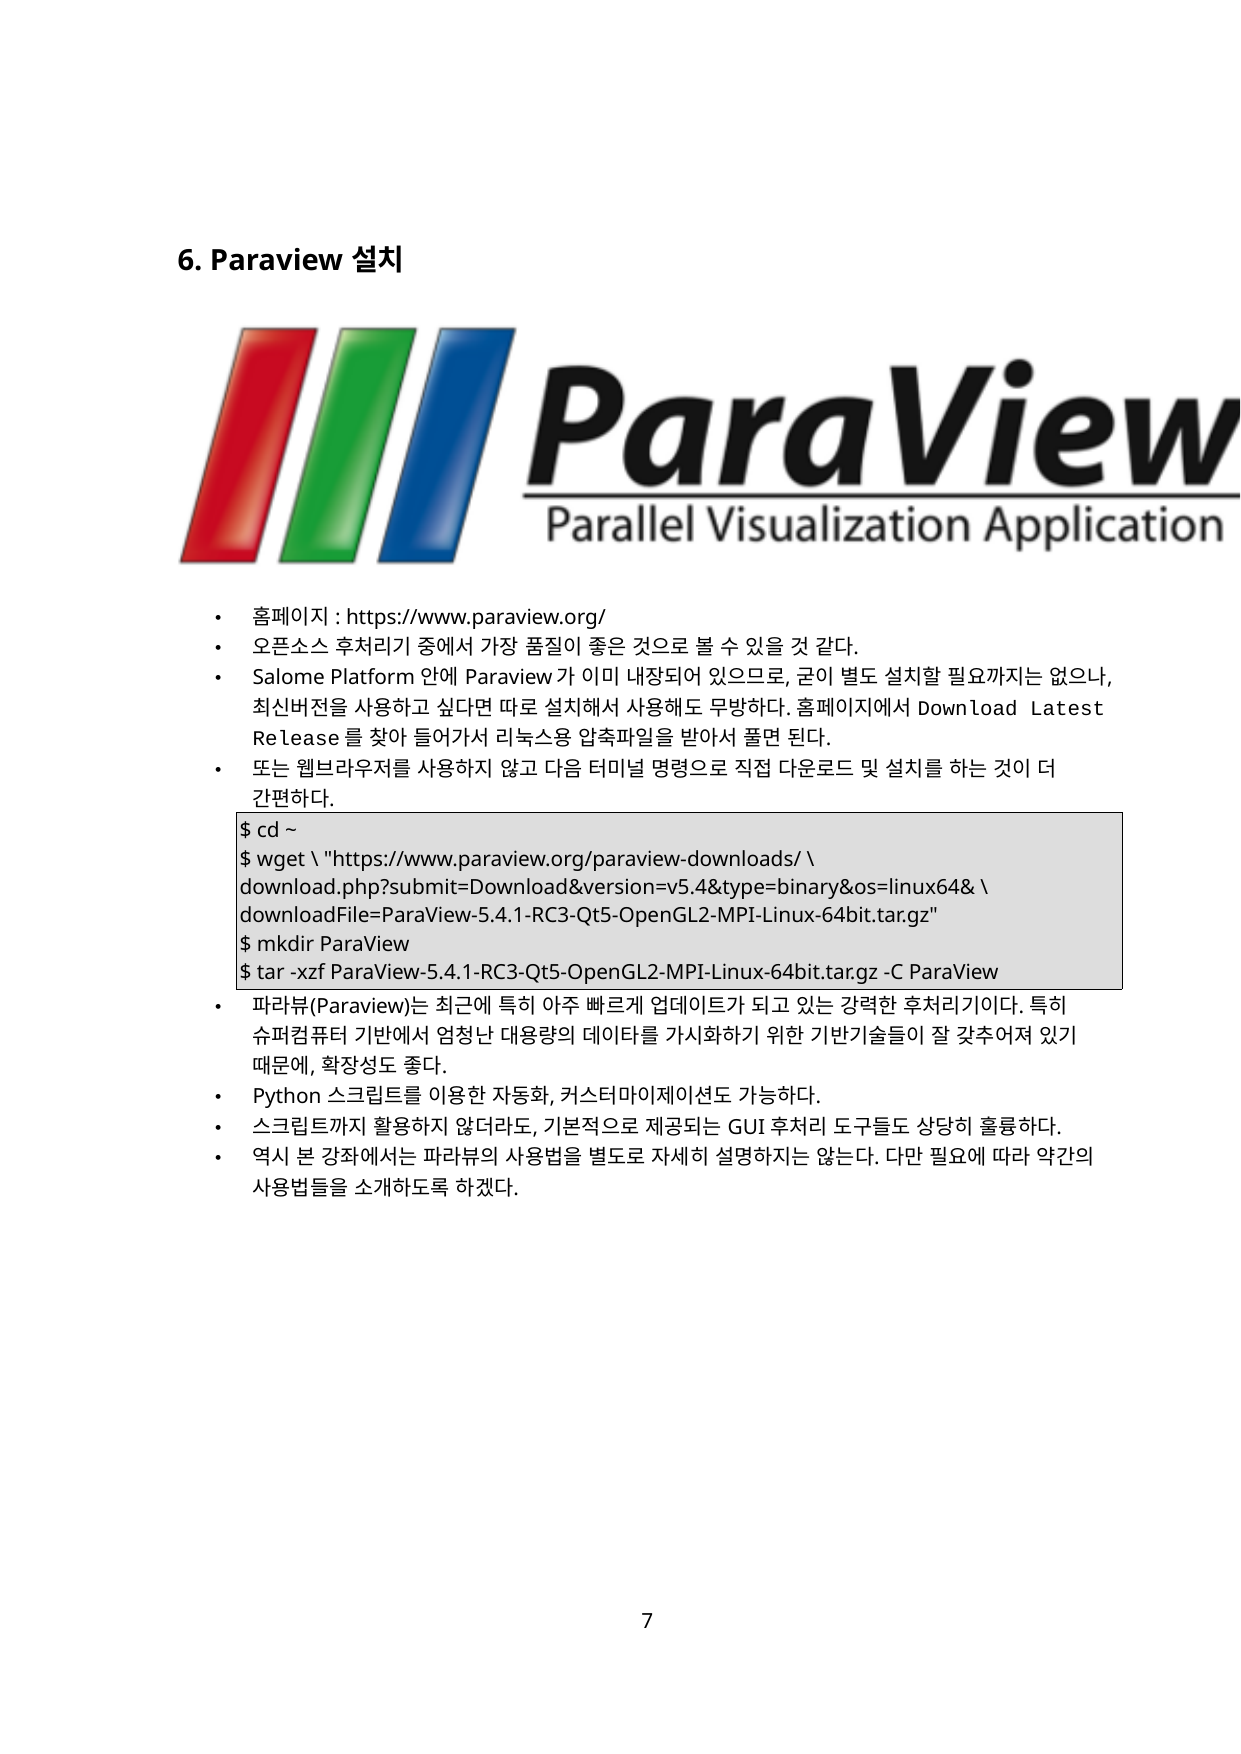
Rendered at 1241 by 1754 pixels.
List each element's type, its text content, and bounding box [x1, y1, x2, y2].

text $ tar -xzf ParaView-5.4.1-RC3-Qt5-OpenGL2-MPI-Linux-64bit.tar.gz -C ParaView [237, 954, 1122, 989]
list Python 스크립트를 이용한 자동화, 커스터마이제이션도 가능하다. [215, 1080, 1122, 1110]
text $ cd ~ [237, 813, 1122, 841]
text download.php?submit=Download&version=v5.4&type=binary&os=linux64& \ [237, 869, 1122, 898]
text $ wget \ "https://www.paraview.org/paraview-downloads/ \ [237, 841, 1122, 869]
list 역시 본 강좌에서는 파라뷰의 사용법을 별도로 자세히 설명하지는 않는다. 다만 필요에 따라 약간의 사용법들을 소개하도록 하겠다. [215, 1140, 1122, 1201]
list 홈페이지 : https://www.paraview.org/ [215, 600, 1122, 630]
list 파라뷰(Paraview)는 최근에 특히 아주 빠르게 업데이트가 되고 있는 강력한 후처리기이다. 특히 슈퍼컴퓨터 기반에서 엄청난 대용량의 데이타를 가시화하기 위한 기반기술들이 잘 갖추어져 있기 때문에, 확장성도 좋다. [215, 989, 1122, 1080]
subtitle 6. Paraview 설치 [177, 236, 1122, 278]
list 오픈소스 후처리기 중에서 가장 품질이 좋은 것으로 볼 수 있을 것 같다. [215, 630, 1122, 661]
picture [177, 320, 1241, 571]
list Salome Platform 안에 Paraview가 이미 내장되어 있으므로, 굳이 별도 설치할 필요까지는 없으나, 최신버전을 사용하고 싶다면 따로 설치해서 사용해도 무방하다. 홈페이지에서 Download Latest Release를 찾아 들어가서 리눅스용 압축파일을 받아서 풀면 된다. [215, 661, 1122, 752]
text $ mkdir ParaView [237, 926, 1122, 954]
text downloadFile=ParaView-5.4.1-RC3-Qt5-OpenGL2-MPI-Linux-64bit.tar.gz" [237, 898, 1122, 926]
list 또는 웹브라우저를 사용하지 않고 다음 터미널 명령으로 직접 다운로드 및 설치를 하는 것이 더 간편하다. [215, 752, 1122, 812]
list 스크립트까지 활용하지 않더라도, 기본적으로 제공되는 GUI 후처리 도구들도 상당히 훌륭하다. [215, 1110, 1122, 1140]
